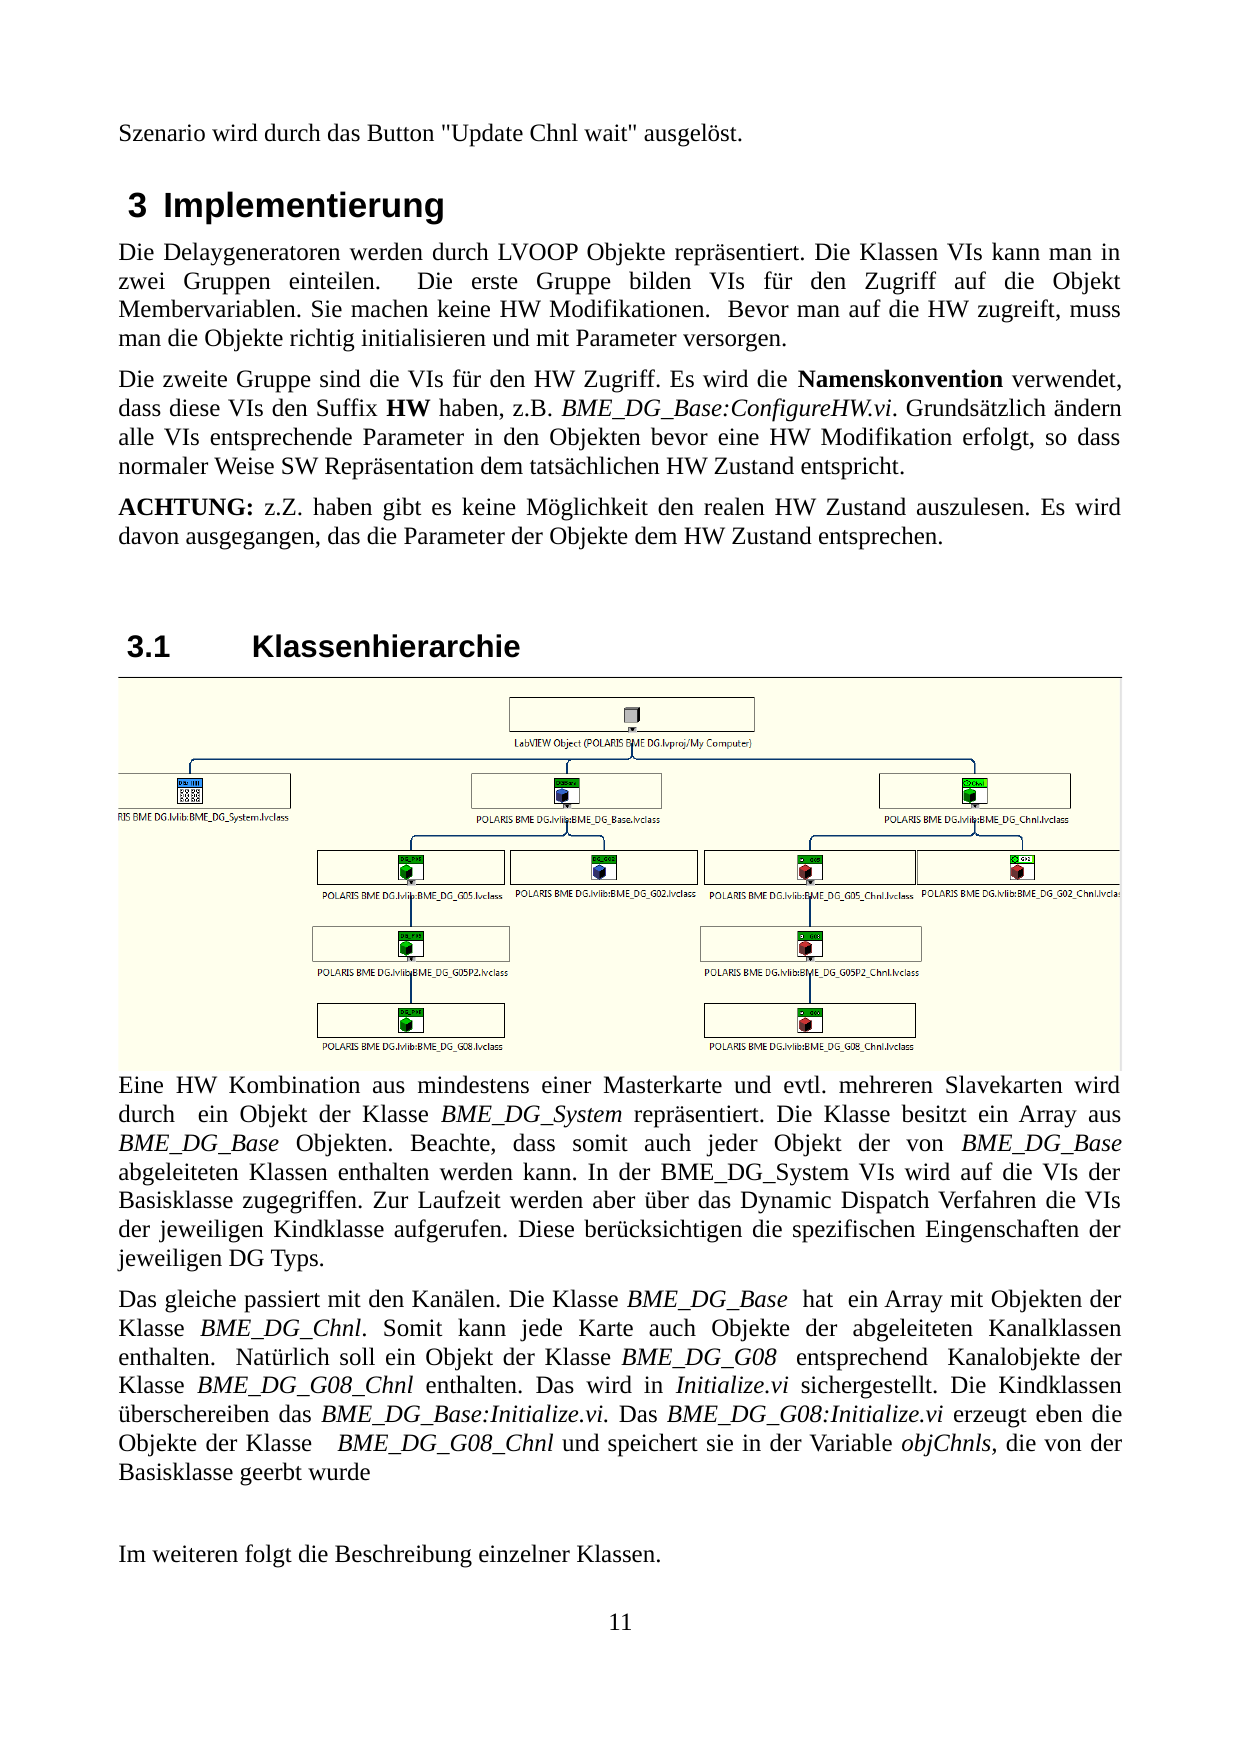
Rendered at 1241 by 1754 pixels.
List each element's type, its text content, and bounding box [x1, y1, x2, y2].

text Eine HW Kombination aus mindestens einer Masterkarte und evtl. mehreren Slavekarten wird durch ein Objekt der Klasse BME_DG_System repräsentiert. Die Klasse besitzt ein Array aus BME_DG_Base Objekten. Beachte, dass somit auch jeder Objekt der von BME_DG_Base abgeleiteten Klassen enthalten werden kann. In der BME_DG_System VIs wird auf die VIs der Basisklasse zugegriffen. Zur Laufzeit werden aber über das Dynamic Dispatch Verfahren die VIs der jeweiligen Kindklasse aufgerufen. Diese berücksichtigen die spezifischen Eingenschaften der jeweiligen DG Typs. [118, 1071, 1122, 1272]
subtitle Klassenhierarchie [118, 628, 1122, 664]
text Das gleiche passiert mit den Kanälen. Die Klasse BME_DG_Base hat ein Array mit Objekten der Klasse BME_DG_Chnl. Somit kann jede Karte auch Objekte der abgeleiteten Kanalklassen enthalten. Natürlich soll ein Objekt der Klasse BME_DG_G08 entsprechend Kanalobjekte der Klasse BME_DG_G08_Chnl enthalten. Das wird in Initialize.vi sichergestellt. Die Kindklassen überschereiben das BME_DG_Base:Initialize.vi. Das BME_DG_G08:Initialize.vi erzeugt eben die Objekte der Klasse BME_DG_G08_Chnl und speichert sie in der Variable objChnls, die von der Basisklasse geerbt wurde [118, 1284, 1122, 1486]
text Die zweite Gruppe sind die VIs für den HW Zugriff. Es wird die Namenskonvention verwendet, dass diese VIs den Suffix HW haben, z.B. BME_DG_Base:ConfigureHW.vi. Grundsätzlich ändern alle VIs entsprechende Parameter in den Objekten bevor eine HW Modifikation erfolgt, so dass normaler Weise SW Repräsentation dem tatsächlichen HW Zustand entspricht. [118, 364, 1122, 479]
text Im weiteren folgt die Beschreibung einzelner Klassen. [118, 1539, 1122, 1568]
picture [118, 676, 1123, 1071]
text Szenario wird durch das Button "Update Chnl wait" ausgelöst. [118, 118, 1122, 147]
text ACHTUNG: z.Z. haben gibt es keine Möglichkeit den realen HW Zustand auszulesen. Es wird davon ausgegangen, das die Parameter der Objekte dem HW Zustand entsprechen. [118, 492, 1122, 549]
text Die Delaygeneratoren werden durch LVOOP Objekte repräsentiert. Die Klassen VIs kann man in zwei Gruppen einteilen. Die erste Gruppe bilden VIs für den Zugriff auf die Objekt Membervariablen. Sie machen keine HW Modifikationen. Bevor man auf die HW zugreift, muss man die Objekte richtig initialisieren und mit Parameter versorgen. [118, 237, 1122, 352]
subtitle Implementierung [118, 184, 1122, 224]
